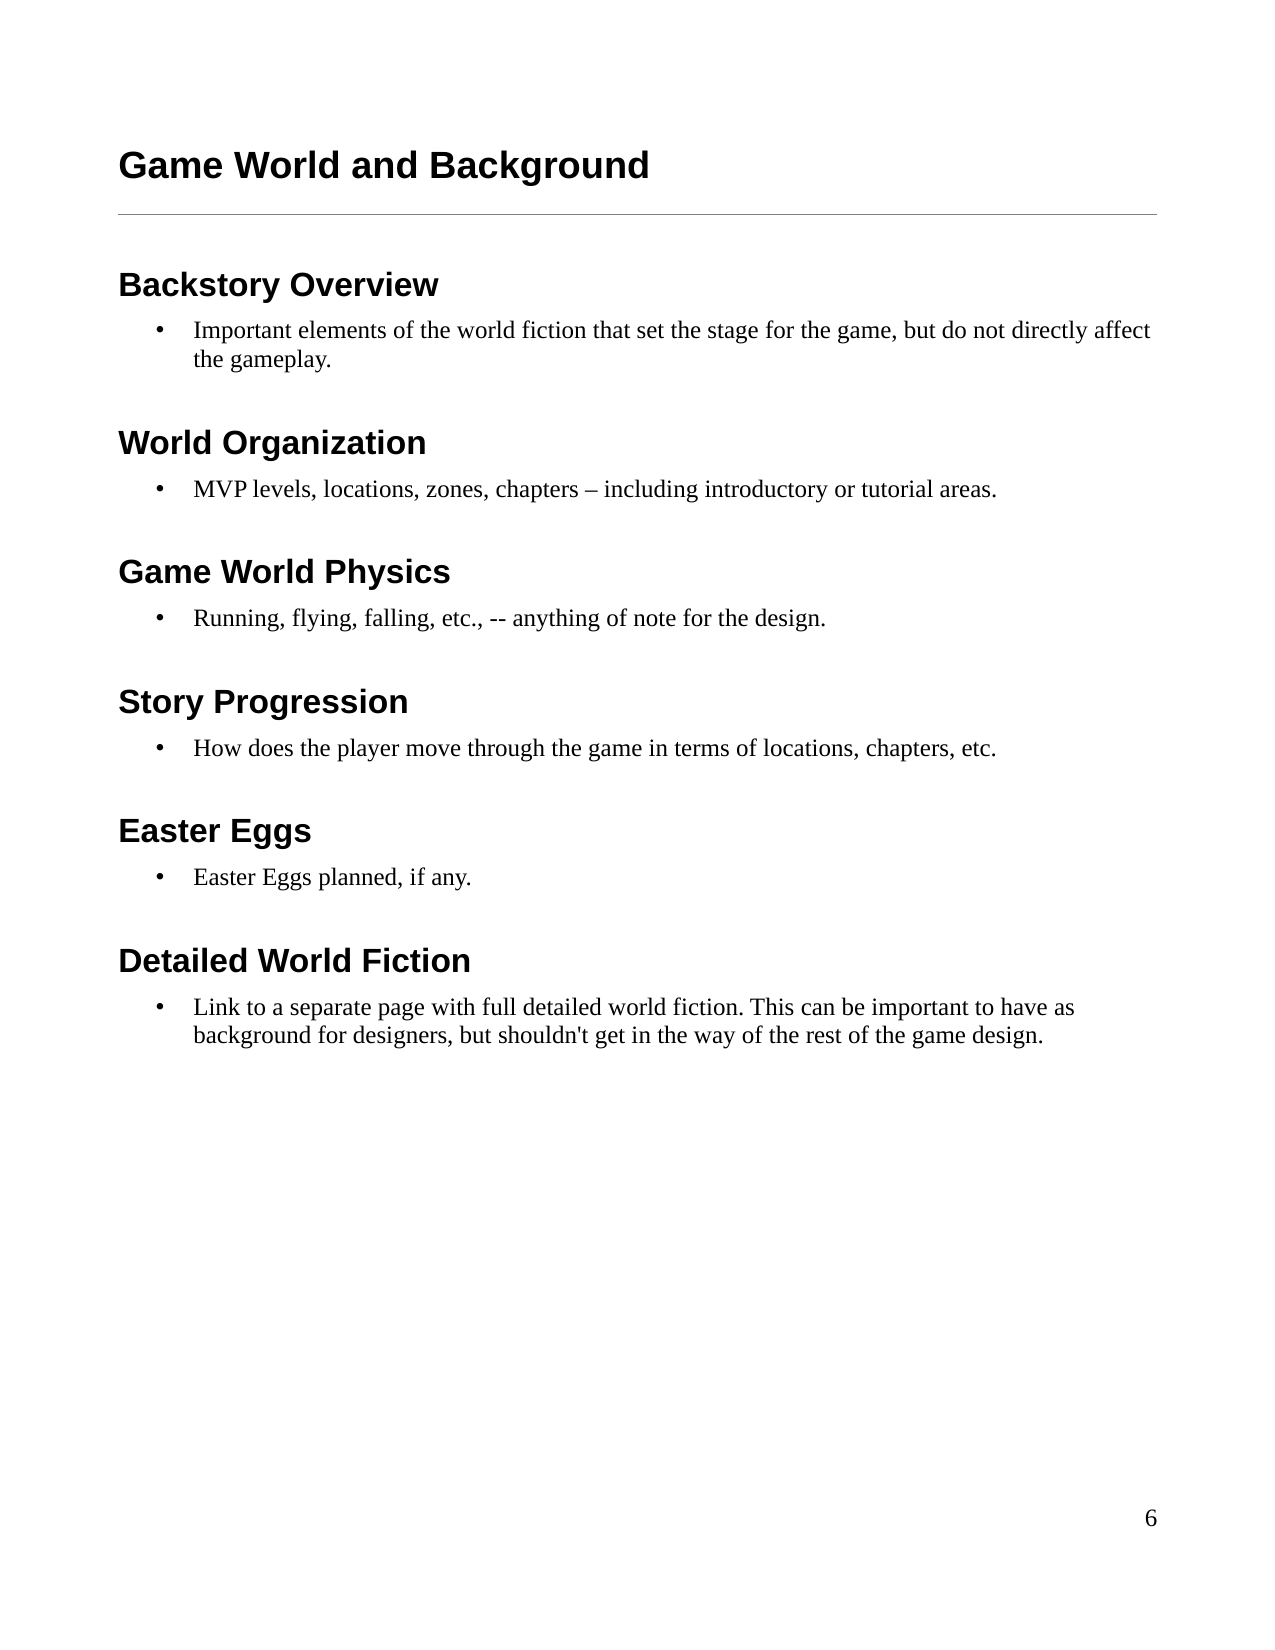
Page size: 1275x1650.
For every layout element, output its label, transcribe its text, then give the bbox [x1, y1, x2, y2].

list MVP levels, locations, zones, chapters – including introductory or tutorial areas. [156, 474, 1157, 502]
list Easter Eggs planned, if any. [156, 862, 1157, 891]
subtitle Story Progression [118, 682, 1157, 720]
subtitle Easter Eggs [118, 811, 1157, 850]
list Important elements of the world fiction that set the stage for the game, but do not directly affect the gameplay. [156, 316, 1157, 373]
subtitle World Organization [118, 423, 1157, 461]
list How does the player move through the game in terms of locations, chapters, etc. [156, 733, 1157, 761]
subtitle Game World Physics [118, 552, 1157, 591]
subtitle Game World and Background [118, 143, 1157, 187]
subtitle Detailed World Fiction [118, 941, 1157, 979]
list Link to a separate page with full detailed world fiction. This can be important to have as background for designers, but shouldn't get in the way of the rest of the game design. [156, 992, 1157, 1049]
list Running, flying, falling, etc., -- anything of note for the design. [156, 603, 1157, 632]
subtitle Backstory Overview [118, 264, 1157, 303]
